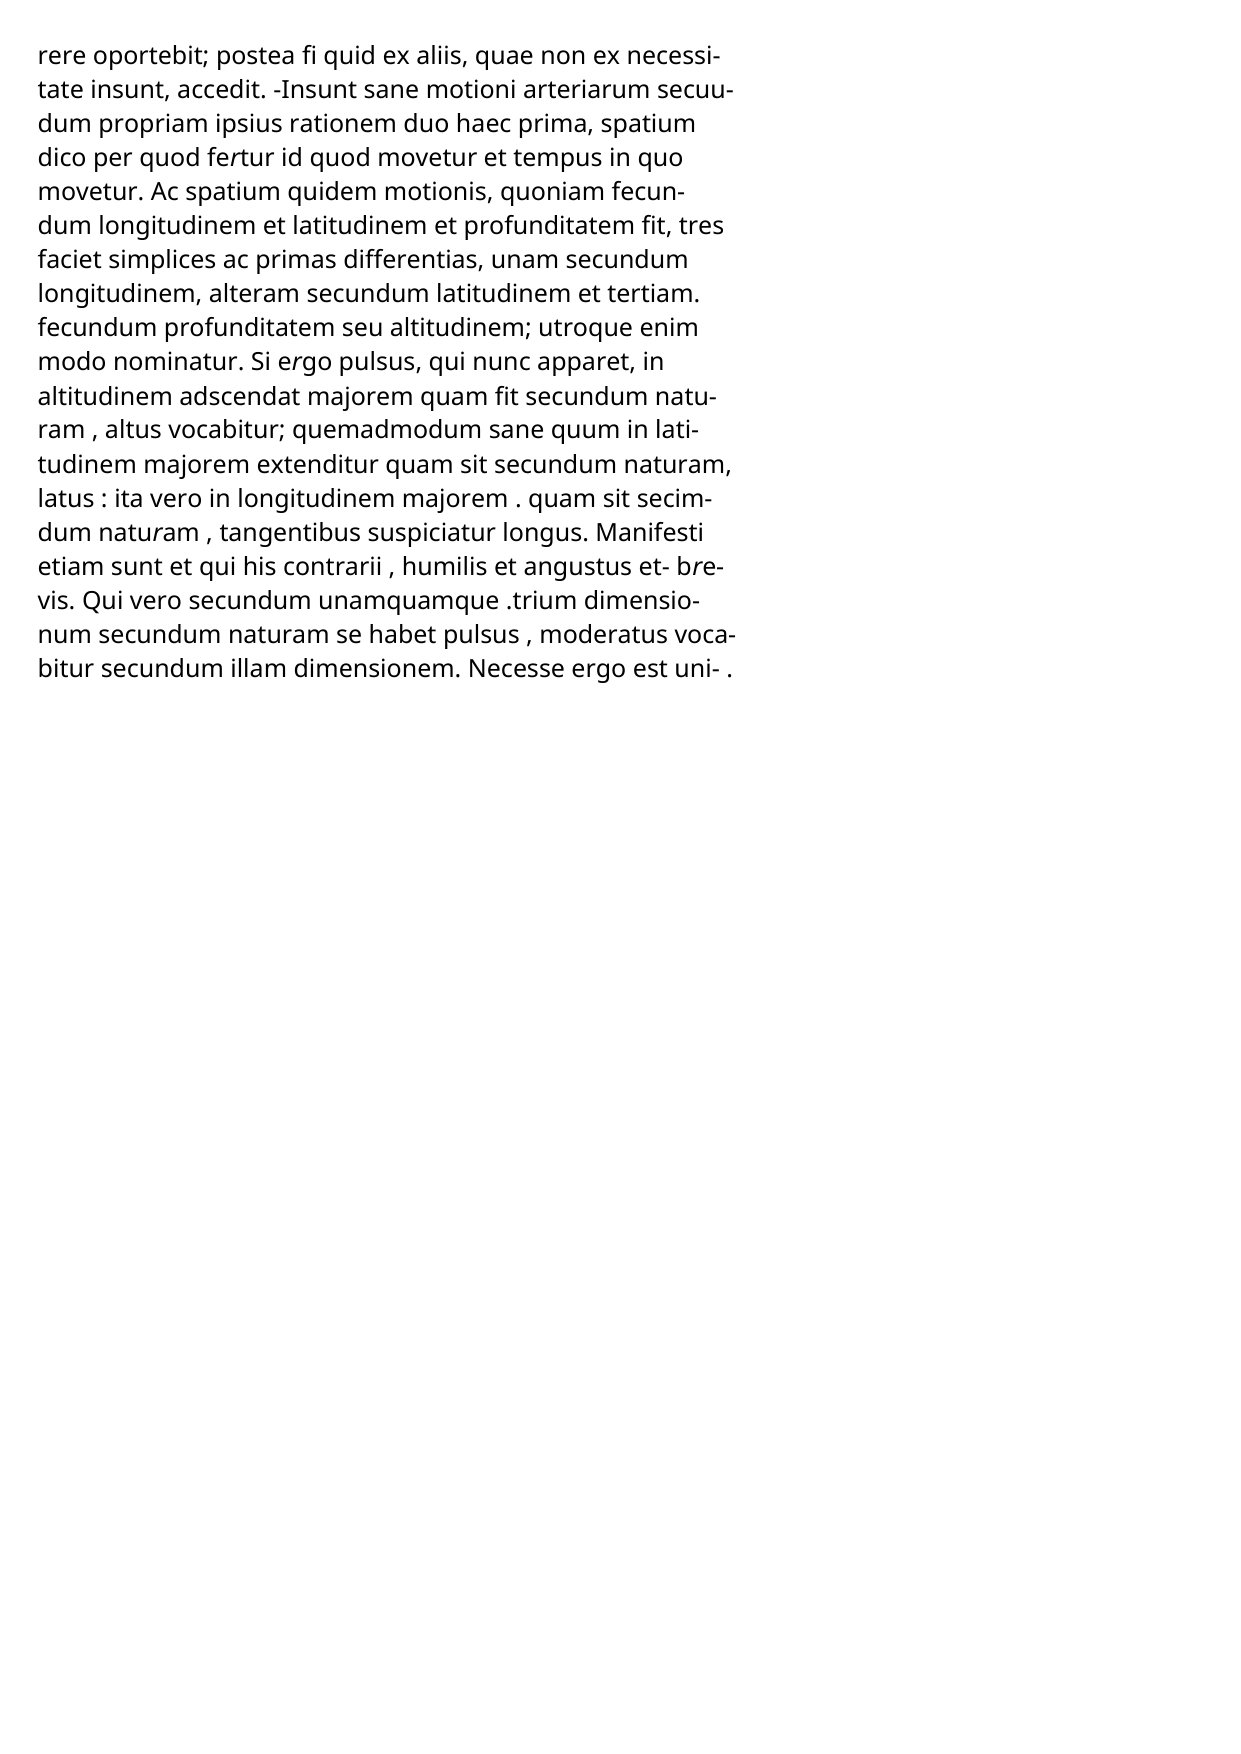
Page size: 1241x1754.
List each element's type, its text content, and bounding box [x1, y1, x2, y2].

text rere oportebit; postea fi quid ex aliis, quae non ex necessi- tate insunt, accedit. -Insunt sane motioni arteriarum secuu- dum propriam ipsius rationem duo haec prima, spatium dico per quod fertur id quod movetur et tempus in quo movetur. Ac spatium quidem motionis, quoniam fecun- dum longitudinem et latitudinem et profunditatem fit, tres faciet simplices ac primas differentias, unam secundum longitudinem, alteram secundum latitudinem et tertiam. fecundum profunditatem seu altitudinem; utroque enim modo nominatur. Si ergo pulsus, qui nunc apparet, in altitudinem adscendat majorem quam fit secundum natu- ram , altus vocabitur; quemadmodum sane quum in lati- tudinem majorem extenditur quam sit secundum naturam, latus : ita vero in longitudinem majorem . quam sit secim- dum naturam , tangentibus suspiciatur longus. Manifesti etiam sunt et qui his contrarii , humilis et angustus et- bre- vis. Qui vero secundum unamquamque .trium dimensio- num secundum naturam se habet pulsus , moderatus voca- bitur secundum illam dimensionem. Necesse ergo est uni- . [37, 37, 1203, 685]
